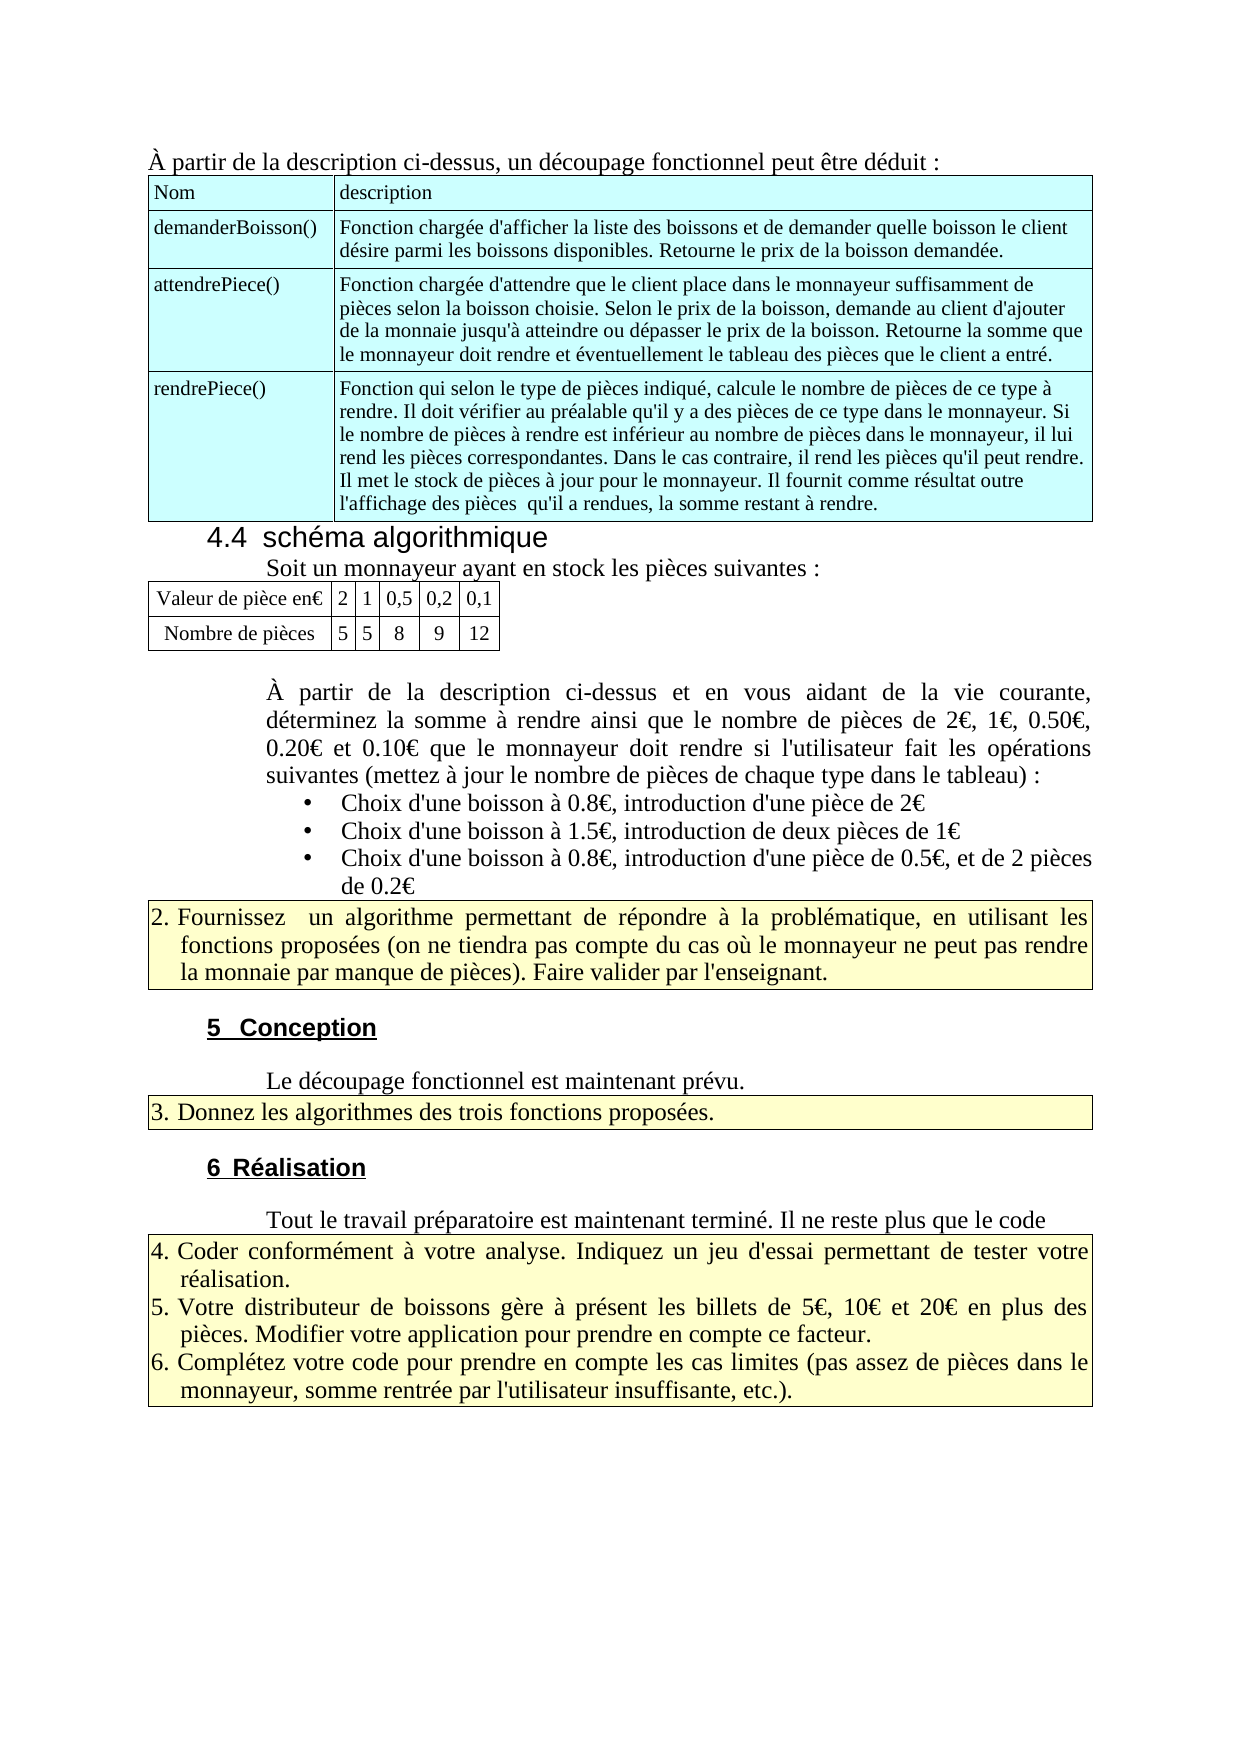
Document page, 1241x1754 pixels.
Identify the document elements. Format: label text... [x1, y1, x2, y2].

table_cell attendrePiece() [149, 269, 333, 371]
subtitle Conception [207, 1014, 1092, 1042]
table_cell 9 [420, 617, 459, 650]
list Votre distributeur de boissons gère à présent les billets de 5€, 10€ et 20€ en plus des pièces. Modifier votre application pour prendre en compte ce facteur. [149, 1290, 1092, 1345]
list Choix d'une boisson à 1.5€, introduction de deux pièces de 1€ [303, 817, 1092, 844]
table_header 2 [332, 582, 355, 616]
subtitle Réalisation [207, 1154, 1092, 1182]
table_cell rendrePiece() [149, 372, 333, 521]
table_cell demanderBoisson() [149, 211, 333, 268]
table_header 0,5 [380, 582, 419, 616]
table_header Nom [149, 176, 333, 210]
list Fournissez un algorithme permettant de répondre à la problématique, en utilisant les fonctions proposées (on ne tiendra pas compte du cas où le monnayeur ne peut pas rendre la monnaie par manque de pièces). Faire valider par l'enseignant. [149, 901, 1092, 989]
list Choix d'une boisson à 0.8€, introduction d'une pièce de 2€ [303, 789, 1092, 817]
table_cell Fonction chargée d'afficher la liste des boissons et de demander quelle boisson le client désire parmi les boissons disponibles. Retourne le prix de la boisson demandée. [335, 211, 1092, 268]
table_cell Fonction qui selon le type de pièces indiqué, calcule le nombre de pièces de ce type à rendre. Il doit vérifier au préalable qu'il y a des pièces de ce type dans le monnayeur. Si le nombre de pièces à rendre est inférieur au nombre de pièces dans le monnayeur, il lui rend les pièces correspondantes. Dans le cas contraire, il rend les pièces qu'il peut rendre. Il met le stock de pièces à jour pour le monnayeur. Il fournit comme résultat outre l'affichage des pièces qu'il a rendues, la somme restant à rendre. [335, 372, 1092, 521]
table_cell Fonction chargée d'attendre que le client place dans le monnayeur suffisamment de pièces selon la boisson choisie. Selon le prix de la boisson, demande au client d'ajouter de la monnaie jusqu'à atteindre ou dépasser le prix de la boisson. Retourne la somme que le monnayeur doit rendre et éventuellement le tableau des pièces que le client a entré. [335, 269, 1092, 371]
table_cell 8 [380, 617, 419, 650]
table_header Valeur de pièce en€ [149, 582, 331, 616]
table_header description [335, 176, 1092, 210]
text Soit un monnayeur ayant en stock les pièces suivantes : [266, 554, 1092, 581]
table_cell 12 [460, 617, 499, 650]
subtitle schéma algorithmique [207, 522, 1033, 554]
text À partir de la description ci-dessus et en vous aidant de la vie courante, déterminez la somme à rendre ainsi que le nombre de pièces de 2€, 1€, 0.50€, 0.20€ et 0.10€ que le monnayeur doit rendre si l'utilisateur fait les opérations suivantes (mettez à jour le nombre de pièces de chaque type dans le tableau) : [266, 678, 1092, 789]
list Choix d'une boisson à 0.8€, introduction d'une pièce de 0.5€, et de 2 pièces de 0.2€ [303, 844, 1092, 900]
text Le découpage fonctionnel est maintenant prévu. [266, 1067, 1092, 1095]
list Coder conformément à votre analyse. Indiquez un jeu d'essai permettant de tester votre réalisation. [149, 1235, 1092, 1290]
table_header 0,1 [460, 582, 499, 616]
table_header 1 [356, 582, 379, 616]
table_header 0,2 [420, 582, 459, 616]
table_cell 5 [332, 617, 355, 650]
list Complétez votre code pour prendre en compte les cas limites (pas assez de pièces dans le monnayeur, somme rentrée par l'utilisateur insuffisante, etc.). [149, 1345, 1092, 1406]
text À partir de la description ci-dessus, un découpage fonctionnel peut être déduit : [148, 148, 1092, 175]
list Donnez les algorithmes des trois fonctions proposées. [149, 1096, 1092, 1129]
text Tout le travail préparatoire est maintenant terminé. Il ne reste plus que le code [266, 1207, 1092, 1234]
table_cell 5 [356, 617, 379, 650]
table_cell Nombre de pièces [149, 617, 331, 650]
